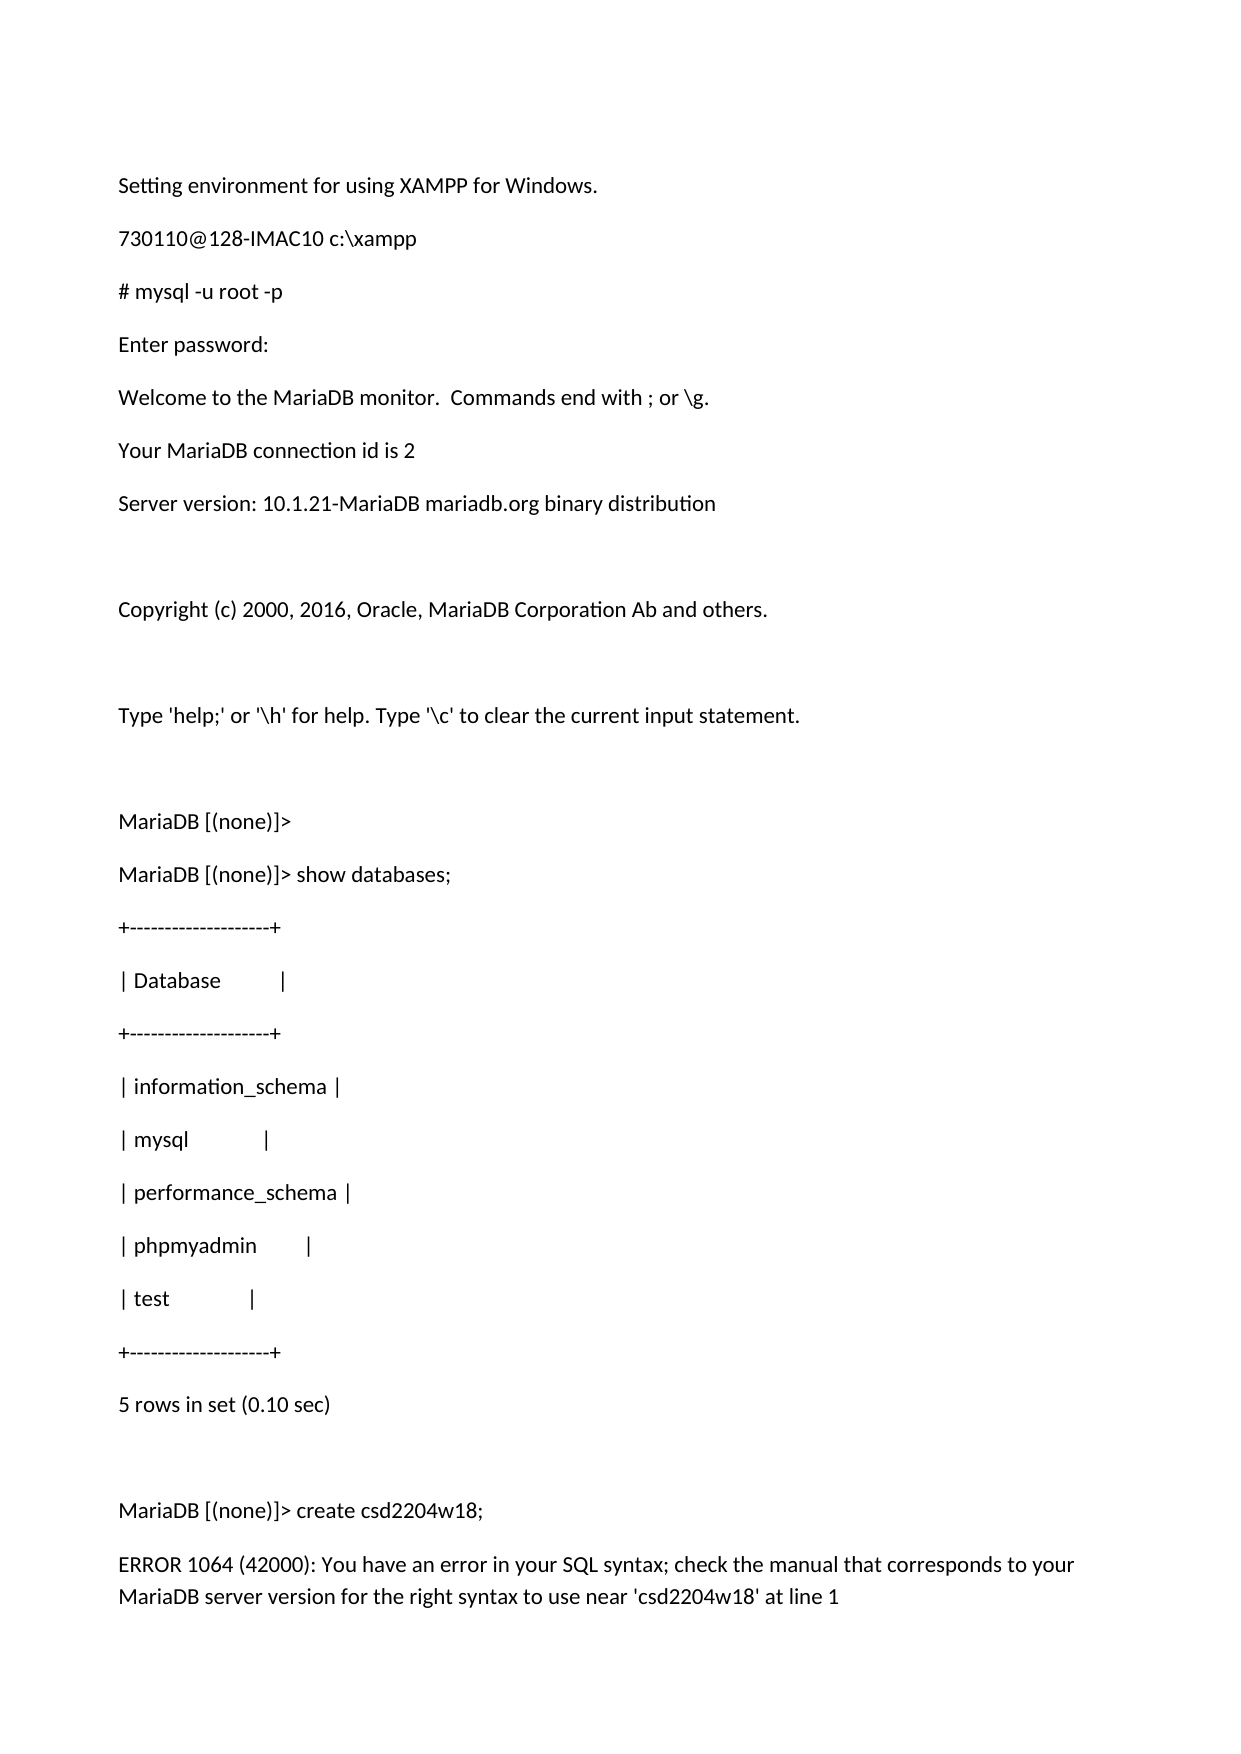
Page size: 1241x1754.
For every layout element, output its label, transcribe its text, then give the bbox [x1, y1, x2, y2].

text MariaDB [(none)]> [118, 807, 1122, 835]
text | Database | [118, 966, 1122, 994]
text 5 rows in set (0.10 sec) [118, 1391, 1122, 1419]
text Type 'help;' or '\h' for help. Type '\c' to clear the current input statement. [118, 701, 1122, 729]
text | mysql | [118, 1126, 1122, 1153]
text # mysql -u root -p [118, 277, 1122, 305]
text MariaDB [(none)]> create csd2204w18; [118, 1497, 1122, 1525]
text Setting environment for using XAMPP for Windows. [118, 171, 1122, 199]
text +--------------------+ [118, 913, 1122, 941]
text Copyright (c) 2000, 2016, Oracle, MariaDB Corporation Ab and others. [118, 595, 1122, 623]
text | performance_schema | [118, 1178, 1122, 1207]
text | test | [118, 1284, 1122, 1313]
text Your MariaDB connection id is 2 [118, 436, 1122, 464]
text Server version: 10.1.21-MariaDB mariadb.org binary distribution [118, 489, 1122, 517]
text | information_schema | [118, 1072, 1122, 1101]
text ERROR 1064 (42000): You have an error in your SQL syntax; check the manual that corresponds to your MariaDB server version for the right syntax to use near 'csd2204w18' at line 1 [118, 1550, 1122, 1610]
text MariaDB [(none)]> show databases; [118, 860, 1122, 888]
text +--------------------+ [118, 1338, 1122, 1366]
text Welcome to the MariaDB monitor. Commands end with ; or \g. [118, 383, 1122, 411]
text +--------------------+ [118, 1019, 1122, 1047]
text 730110@128-IMAC10 c:\xampp [118, 224, 1122, 252]
text Enter password: [118, 330, 1122, 358]
text | phpmyadmin | [118, 1232, 1122, 1259]
